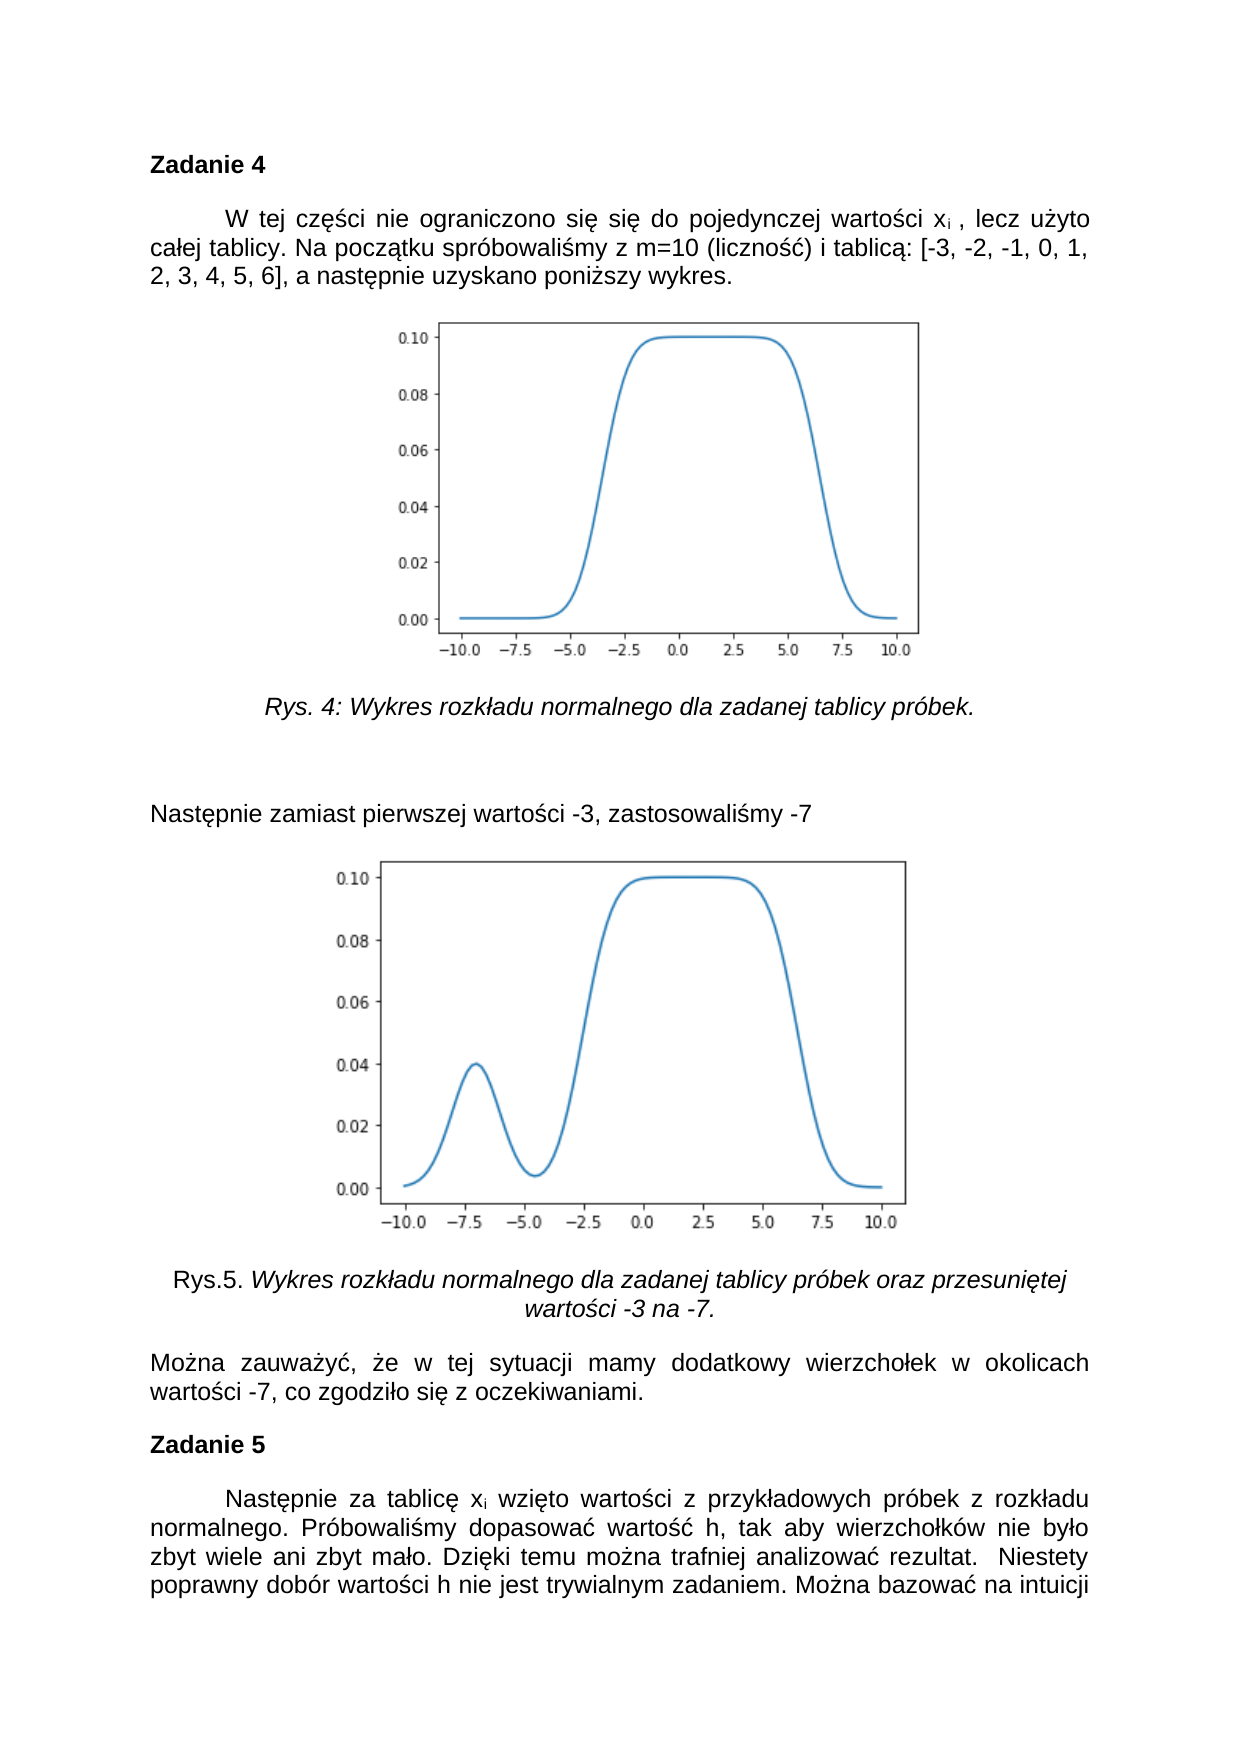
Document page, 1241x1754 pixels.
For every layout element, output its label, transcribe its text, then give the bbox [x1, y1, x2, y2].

picture [387, 315, 928, 667]
picture [324, 853, 916, 1241]
text Rys.5. Wykres rozkładu normalnego dla zadanej tablicy próbek oraz przesuniętej wartości -3 na -7. [150, 1266, 1090, 1323]
text Zadanie 5 [150, 1431, 1090, 1459]
text Zadanie 4 [150, 150, 1090, 179]
text Rys. 4: Wykres rozkładu normalnego dla zadanej tablicy próbek. [150, 692, 1090, 721]
text Następnie zamiast pierwszej wartości -3, zastosowaliśmy -7 [150, 799, 1090, 828]
text W tej części nie ograniczono się się do pojedynczej wartości xi , lecz użyto całej tablicy. Na początku spróbowaliśmy z m=10 (liczność) i tablicą: [-3, -2, -1, 0, 1, 2, 3, 4, 5, 6], a następnie uzyskano poniższy wykres. [150, 204, 1090, 290]
text Można zauważyć, że w tej sytuacji mamy dodatkowy wierzchołek w okolicach wartości -7, co zgodziło się z oczekiwaniami. [150, 1348, 1090, 1406]
text Następnie za tablicę xi wzięto wartości z przykładowych próbek z rozkładu normalnego. Próbowaliśmy dopasować wartość h, tak aby wierzchołków nie było zbyt wiele ani zbyt mało. Dzięki temu można trafniej analizować rezultat. Niestety poprawny dobór wartości h nie jest trywialnym zadaniem. Można bazować na intuicji [150, 1484, 1090, 1599]
